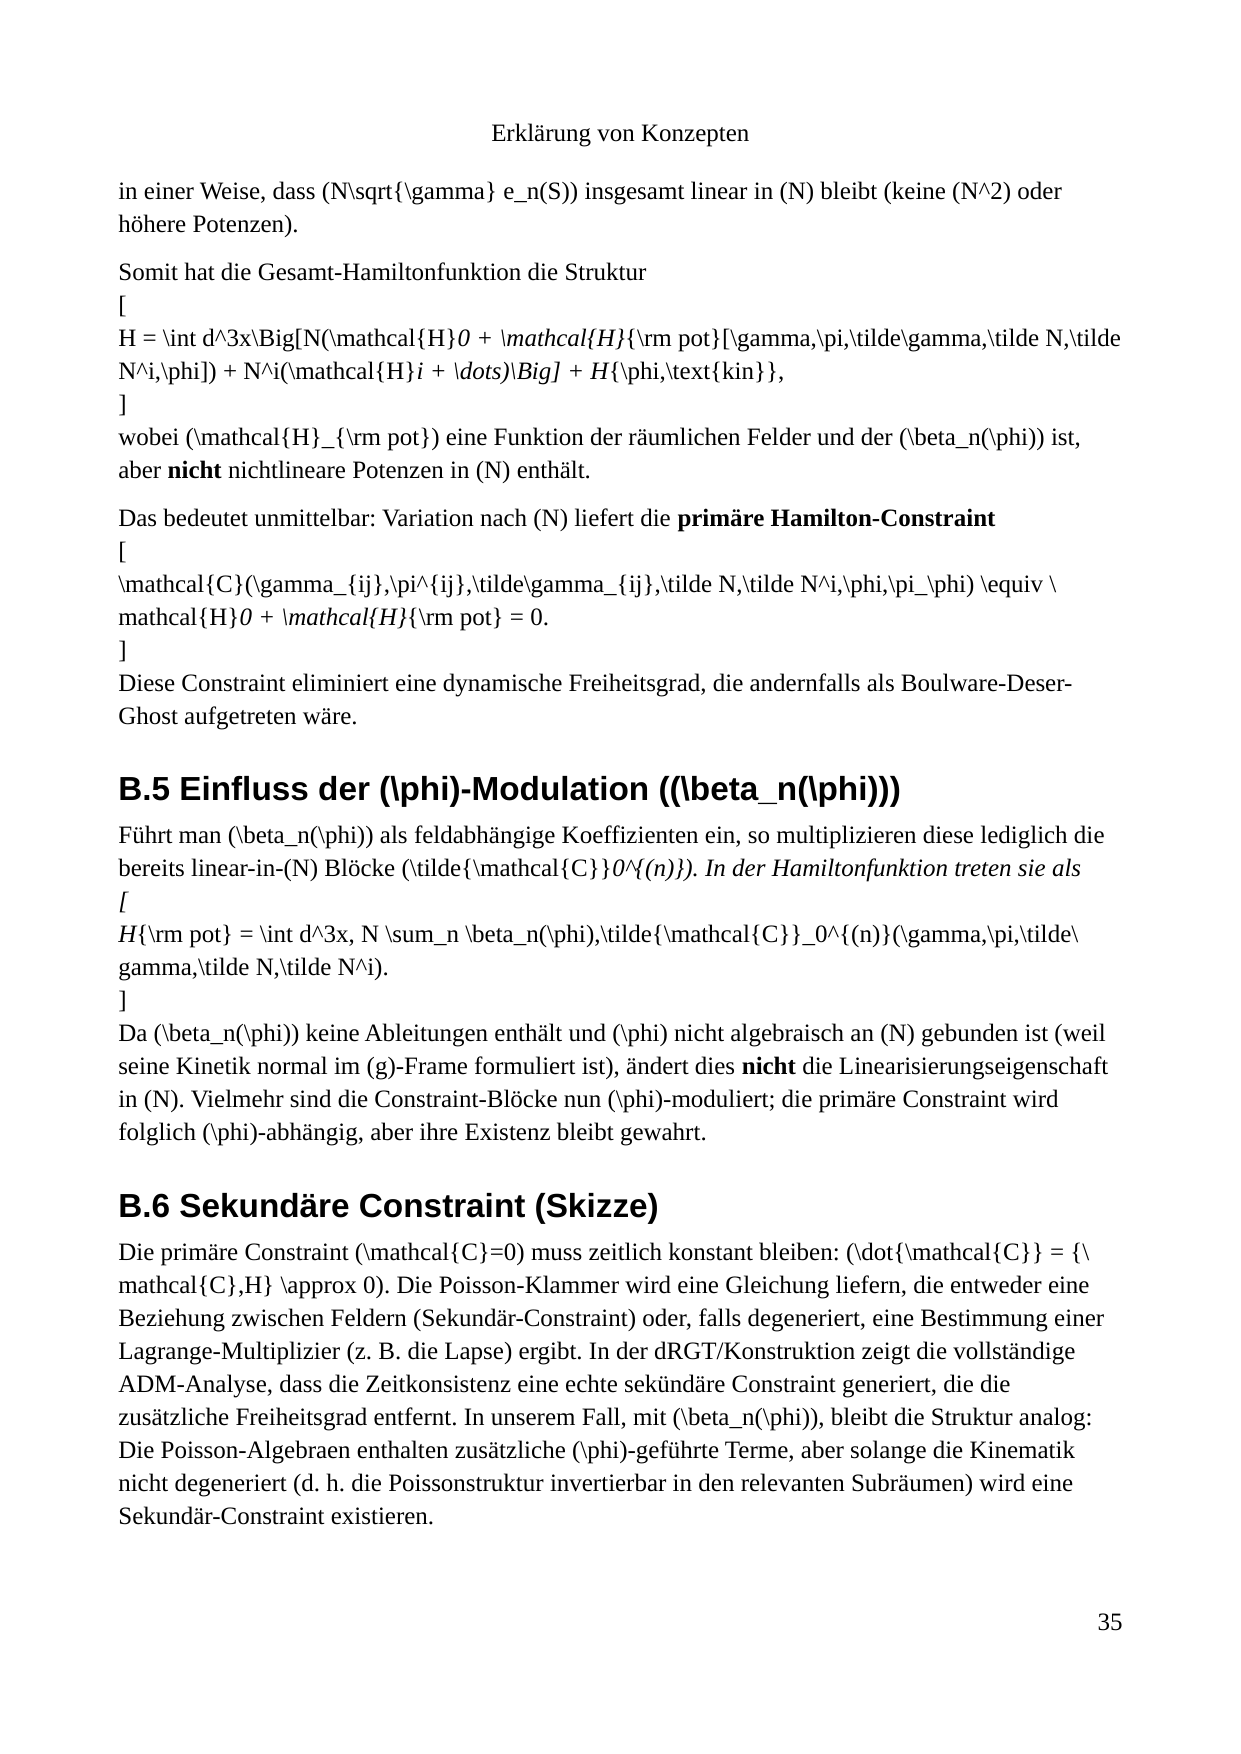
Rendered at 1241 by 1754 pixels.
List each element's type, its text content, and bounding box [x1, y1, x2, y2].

text in einer Weise, dass (N\sqrt{\gamma} e_n(S)) insgesamt linear in (N) bleibt (keine (N^2) oder höhere Potenzen). [118, 176, 1122, 238]
subtitle B.5 Einfluss der (\phi)-Modulation ((\beta_n(\phi))) [118, 769, 1122, 808]
text Führt man (\beta_n(\phi)) als feldabhängige Koeffizienten ein, so multiplizieren diese lediglich die bereits linear-in-(N) Blöcke (\tilde{\mathcal{C}}0^{(n)}). In der Hamiltonfunktion treten sie als [ H{\rm pot} = \int d^3x, N \sum_n \beta_n(\phi),\tilde{\mathcal{C}}_0^{(n)}(\gamma,\pi,\tilde\gamma,\tilde N,\tilde N^i). ] Da (\beta_n(\phi)) keine Ableitungen enthält und (\phi) nicht algebraisch an (N) gebunden ist (weil seine Kinetik normal im (g)-Frame formuliert ist), ändert dies nicht die Linearisierungseigenschaft in (N). Vielmehr sind die Constraint-Blöcke nun (\phi)-moduliert; die primäre Constraint wird folglich (\phi)-abhängig, aber ihre Existenz bleibt gewahrt. [118, 820, 1122, 1146]
text Die primäre Constraint (\mathcal{C}=0) muss zeitlich konstant bleiben: (\dot{\mathcal{C}} = {\mathcal{C},H} \approx 0). Die Poisson-Klammer wird eine Gleichung liefern, die entweder eine Beziehung zwischen Feldern (Sekundär-Constraint) oder, falls degeneriert, eine Bestimmung einer Lagrange-Multiplizier (z. B. die Lapse) ergibt. In der dRGT/Konstruktion zeigt die vollständige ADM-Analyse, dass die Zeitkonsistenz eine echte sekündäre Constraint generiert, die die zusätzliche Freiheitsgrad entfernt. In unserem Fall, mit (\beta_n(\phi)), bleibt die Struktur analog: Die Poisson-Algebraen enthalten zusätzliche (\phi)-geführte Terme, aber solange die Kinematik nicht degeneriert (d. h. die Poissonstruktur invertierbar in den relevanten Subräumen) wird eine Sekundär-Constraint existieren. [118, 1237, 1122, 1530]
text Das bedeutet unmittelbar: Variation nach (N) liefert die primäre Hamilton-Constraint [ \mathcal{C}(\gamma_{ij},\pi^{ij},\tilde\gamma_{ij},\tilde N,\tilde N^i,\phi,\pi_\phi) \equiv \mathcal{H}0 + \mathcal{H}{\rm pot} = 0. ] Diese Constraint eliminiert eine dynamische Freiheitsgrad, die andernfalls als Boulware-Deser-Ghost aufgetreten wäre. [118, 503, 1122, 729]
subtitle B.6 Sekundäre Constraint (Skizze) [118, 1186, 1122, 1224]
text Somit hat die Gesamt-Hamiltonfunktion die Struktur [ H = \int d^3x\Big[N(\mathcal{H}0 + \mathcal{H}{\rm pot}[\gamma,\pi,\tilde\gamma,\tilde N,\tilde N^i,\phi]) + N^i(\mathcal{H}i + \dots)\Big] + H{\phi,\text{kin}}, ] wobei (\mathcal{H}_{\rm pot}) eine Funktion der räumlichen Felder und der (\beta_n(\phi)) ist, aber nicht nichtlineare Potenzen in (N) enthält. [118, 257, 1122, 484]
